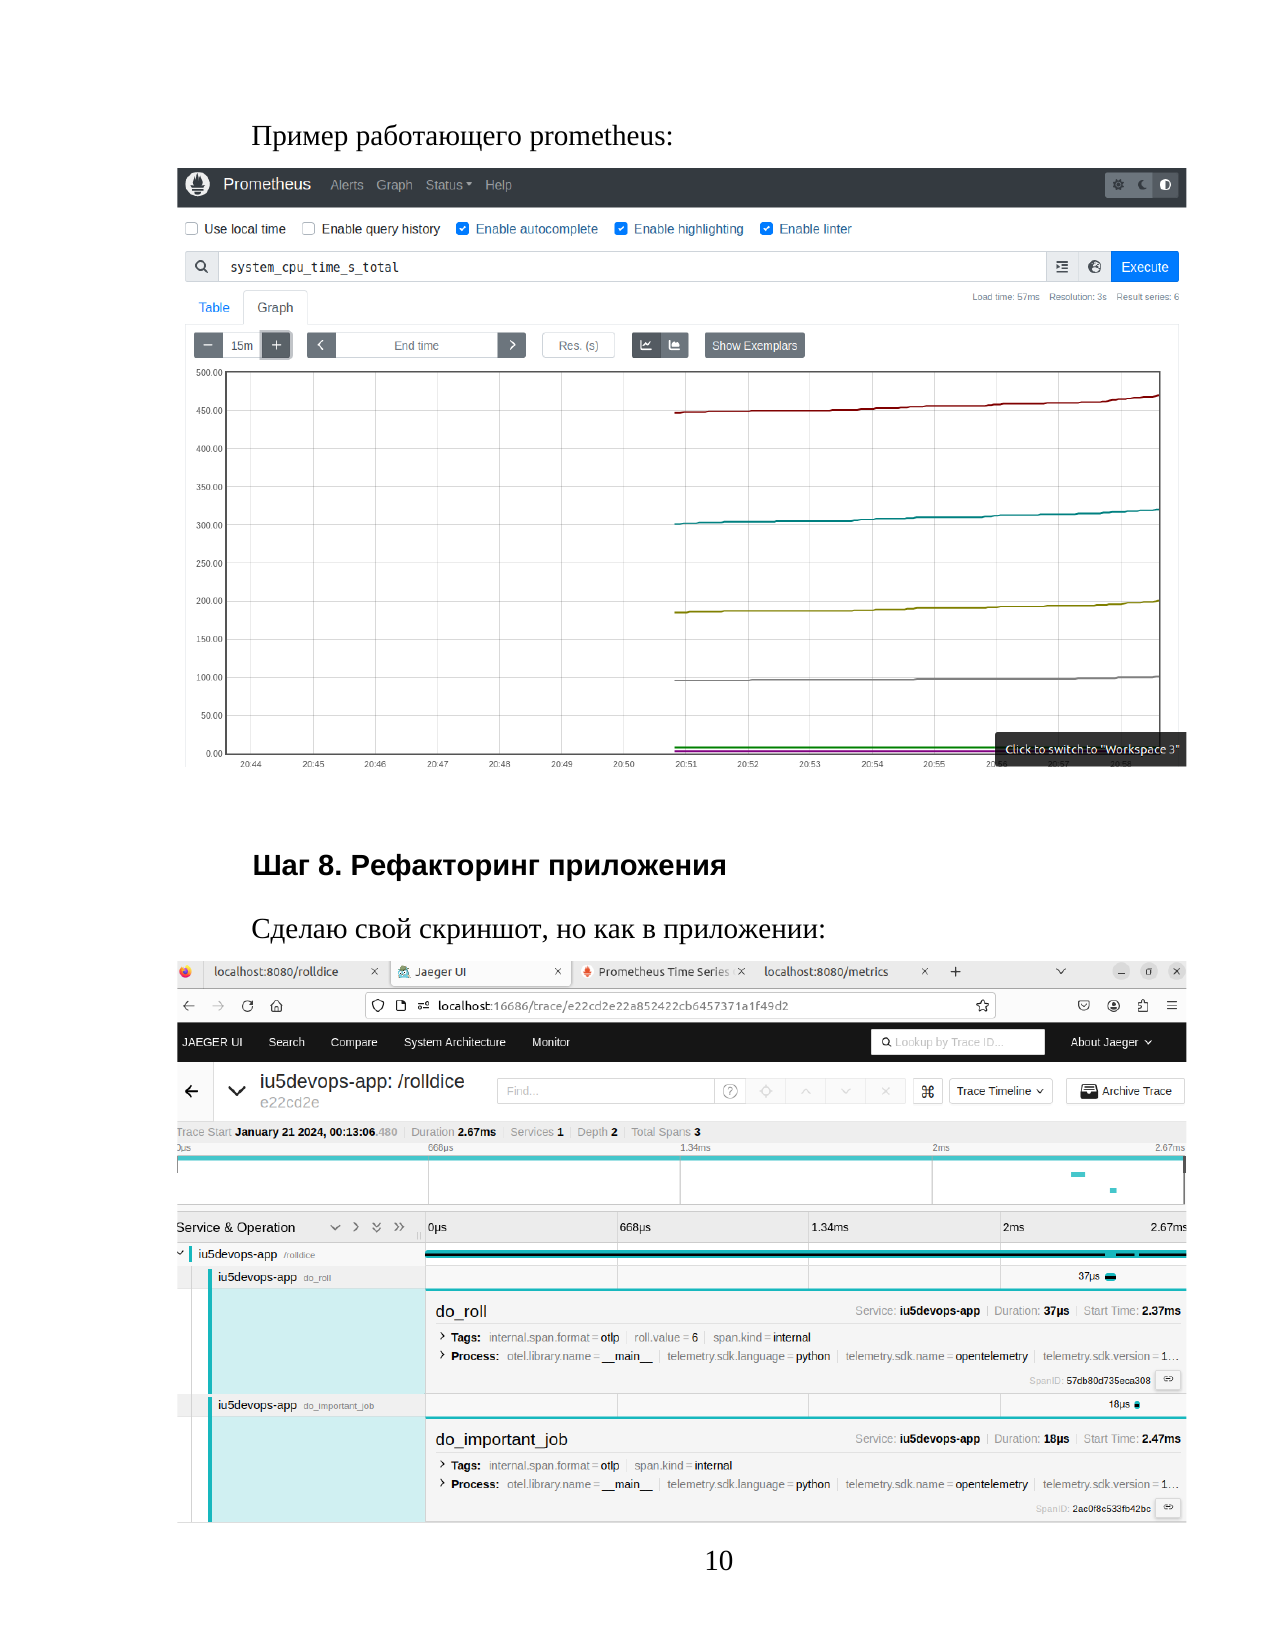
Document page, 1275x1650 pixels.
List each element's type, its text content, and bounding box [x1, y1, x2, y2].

picture [177, 961, 1187, 1523]
picture [177, 168, 1187, 767]
text Сделаю свой скриншот, но как в приложении: [177, 911, 1186, 945]
text Пример работающего prometheus: [177, 118, 1186, 152]
subtitle Шаг 8. Рефакторинг приложения [177, 848, 1186, 882]
